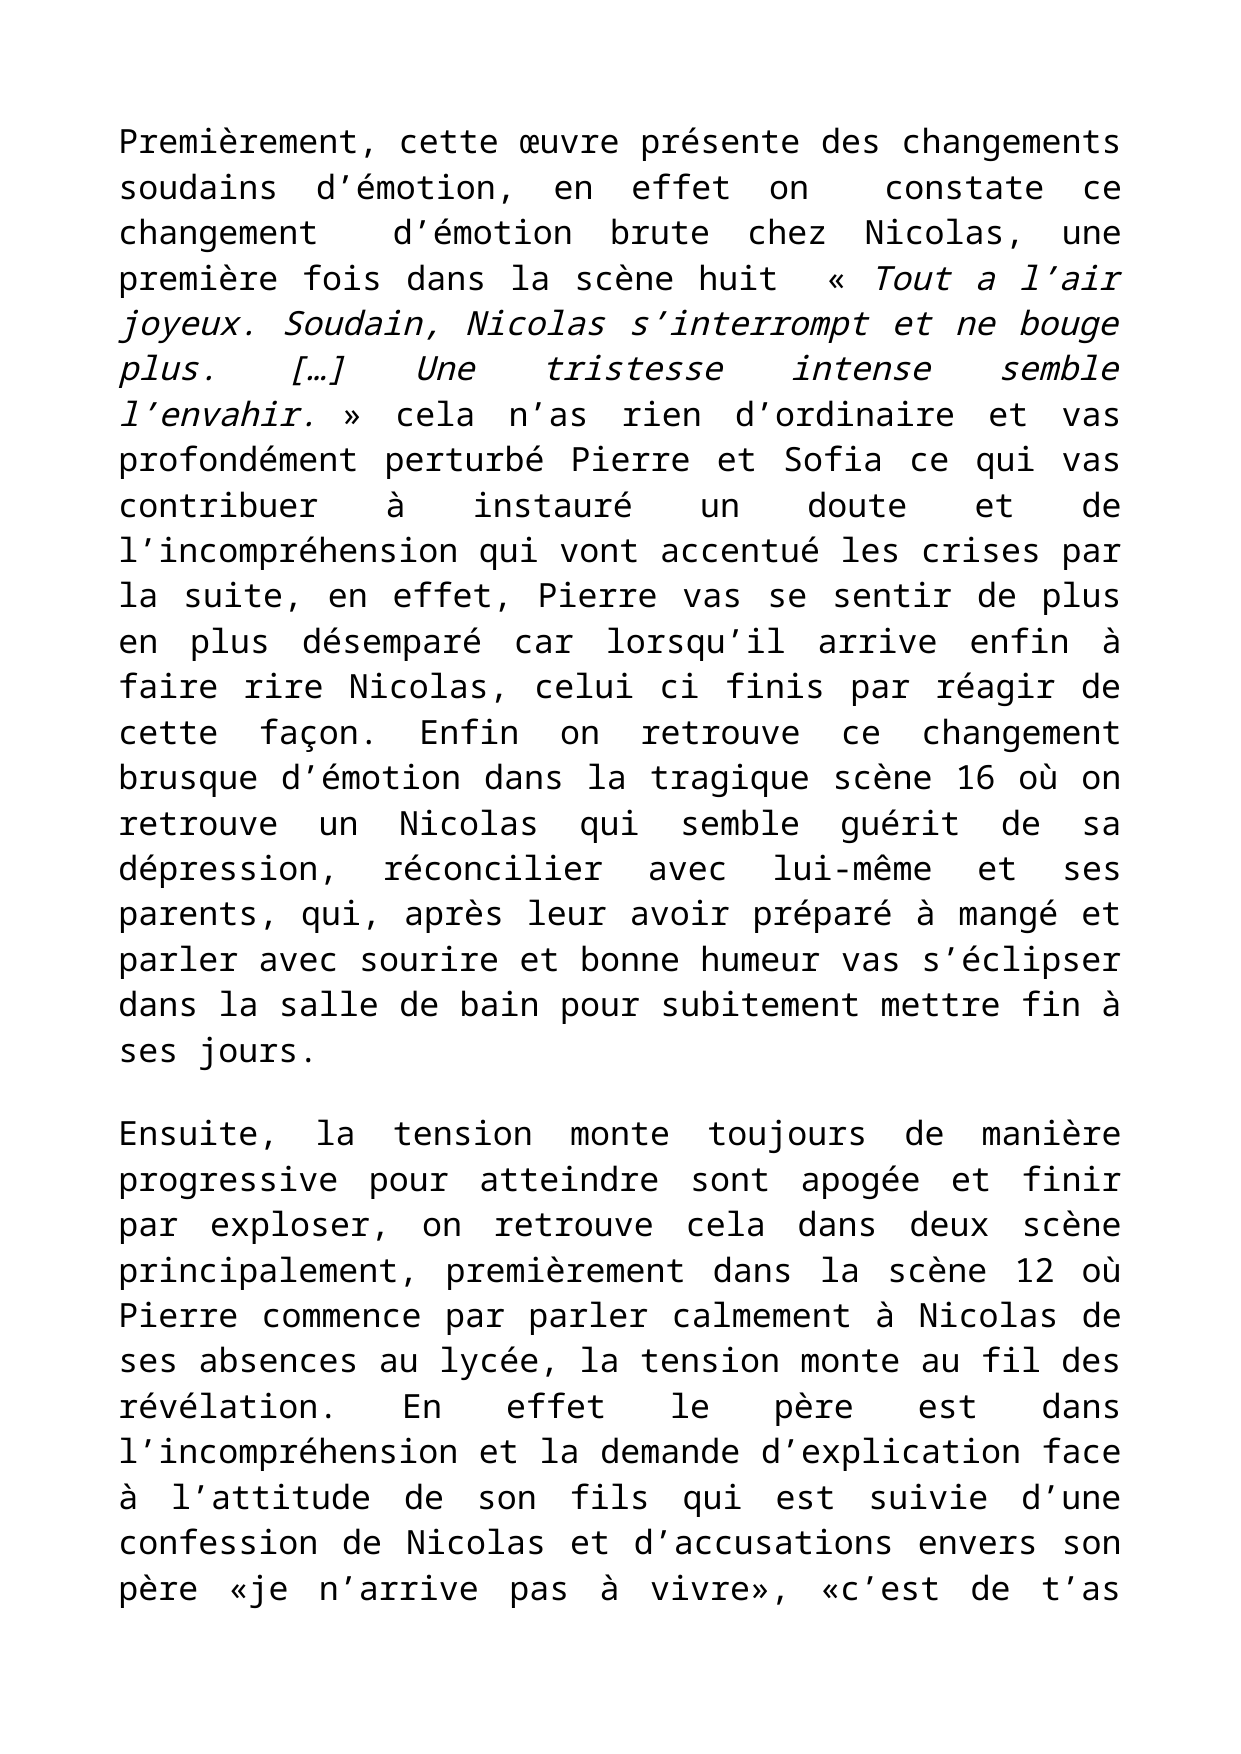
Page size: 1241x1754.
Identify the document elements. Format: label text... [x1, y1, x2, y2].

text Ensuite, la tension monte toujours de manière progressive pour atteindre sont apogée et finir par exploser, on retrouve cela dans deux scène principalement, premièrement dans la scène 12 où Pierre commence par parler calmement à Nicolas de ses absences au lycée, la tension monte au fil des révélation. En effet le père est dans l’incompréhension et la demande d’explication face à l’attitude de son fils qui est suivie d’une confession de Nicolas et d’accusations envers son père «je n’arrive pas à vivre», «c’est de t’as [118, 1110, 1122, 1610]
text Premièrement, cette œuvre présente des changements soudains d’émotion, en effet on constate ce changement d’émotion brute chez Nicolas, une première fois dans la scène huit « Tout a l’air joyeux. Soudain, Nicolas s’interrompt et ne bouge plus. […] Une tristesse intense semble l’envahir. » cela n’as rien d’ordinaire et vas profondément perturbé Pierre et Sofia ce qui vas contribuer à instauré un doute et de l’incompréhension qui vont accentué les crises par la suite, en effet, Pierre vas se sentir de plus en plus désemparé car lorsqu’il arrive enfin à faire rire Nicolas, celui ci finis par réagir de cette façon. Enfin on retrouve ce changement brusque d’émotion dans la tragique scène 16 où on retrouve un Nicolas qui semble guérit de sa dépression, réconcilier avec lui-même et ses parents, qui, après leur avoir préparé à mangé et parler avec sourire et bonne humeur vas s’éclipser dans la salle de bain pour subitement mettre fin à ses jours. [118, 118, 1122, 1072]
